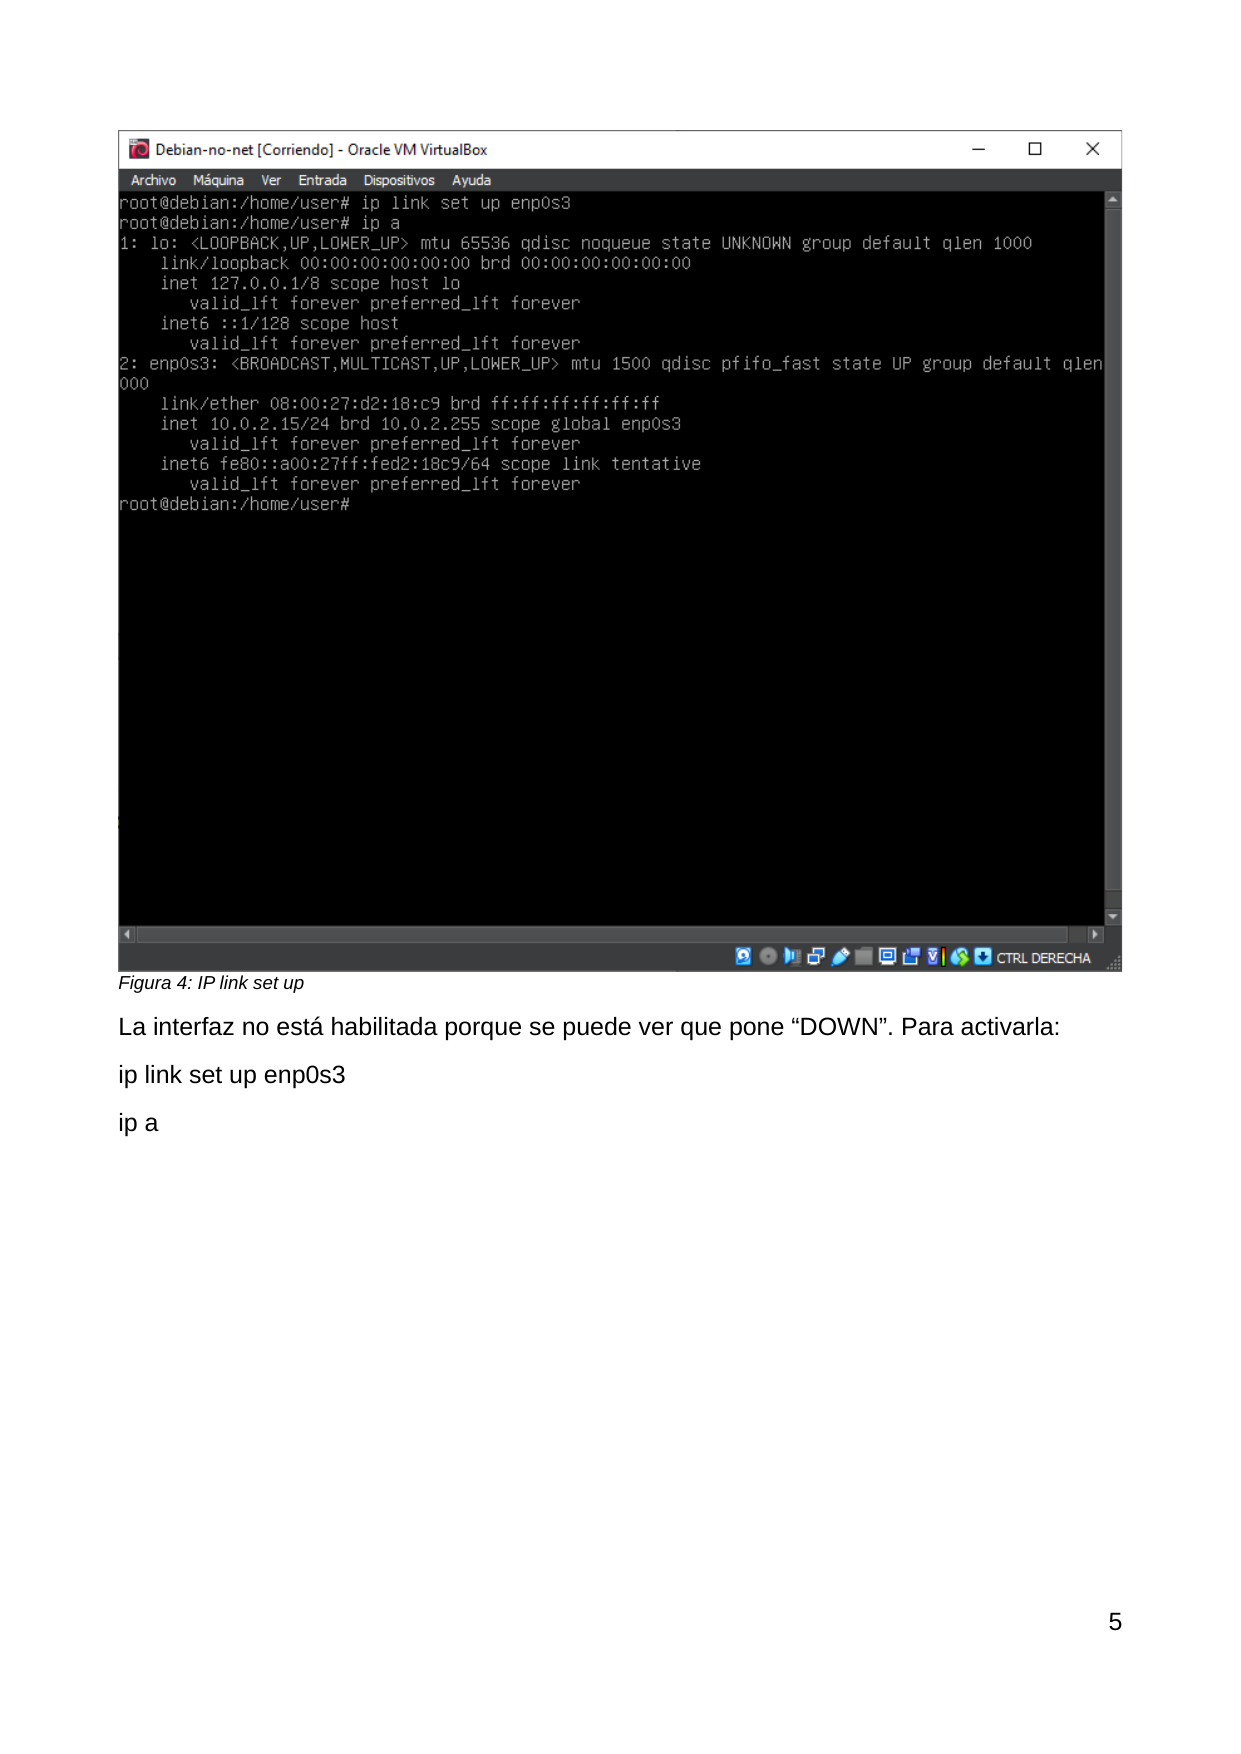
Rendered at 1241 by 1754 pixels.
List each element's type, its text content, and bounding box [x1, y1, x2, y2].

text ip link set up enp0s3 [118, 1060, 1122, 1089]
text Figura 4: IP link set up [118, 972, 1122, 993]
text La interfaz no está habilitada porque se puede ver que pone “DOWN”. Para activarla: [118, 1012, 1122, 1041]
picture [118, 130, 1123, 972]
text ip a [118, 1108, 1122, 1137]
